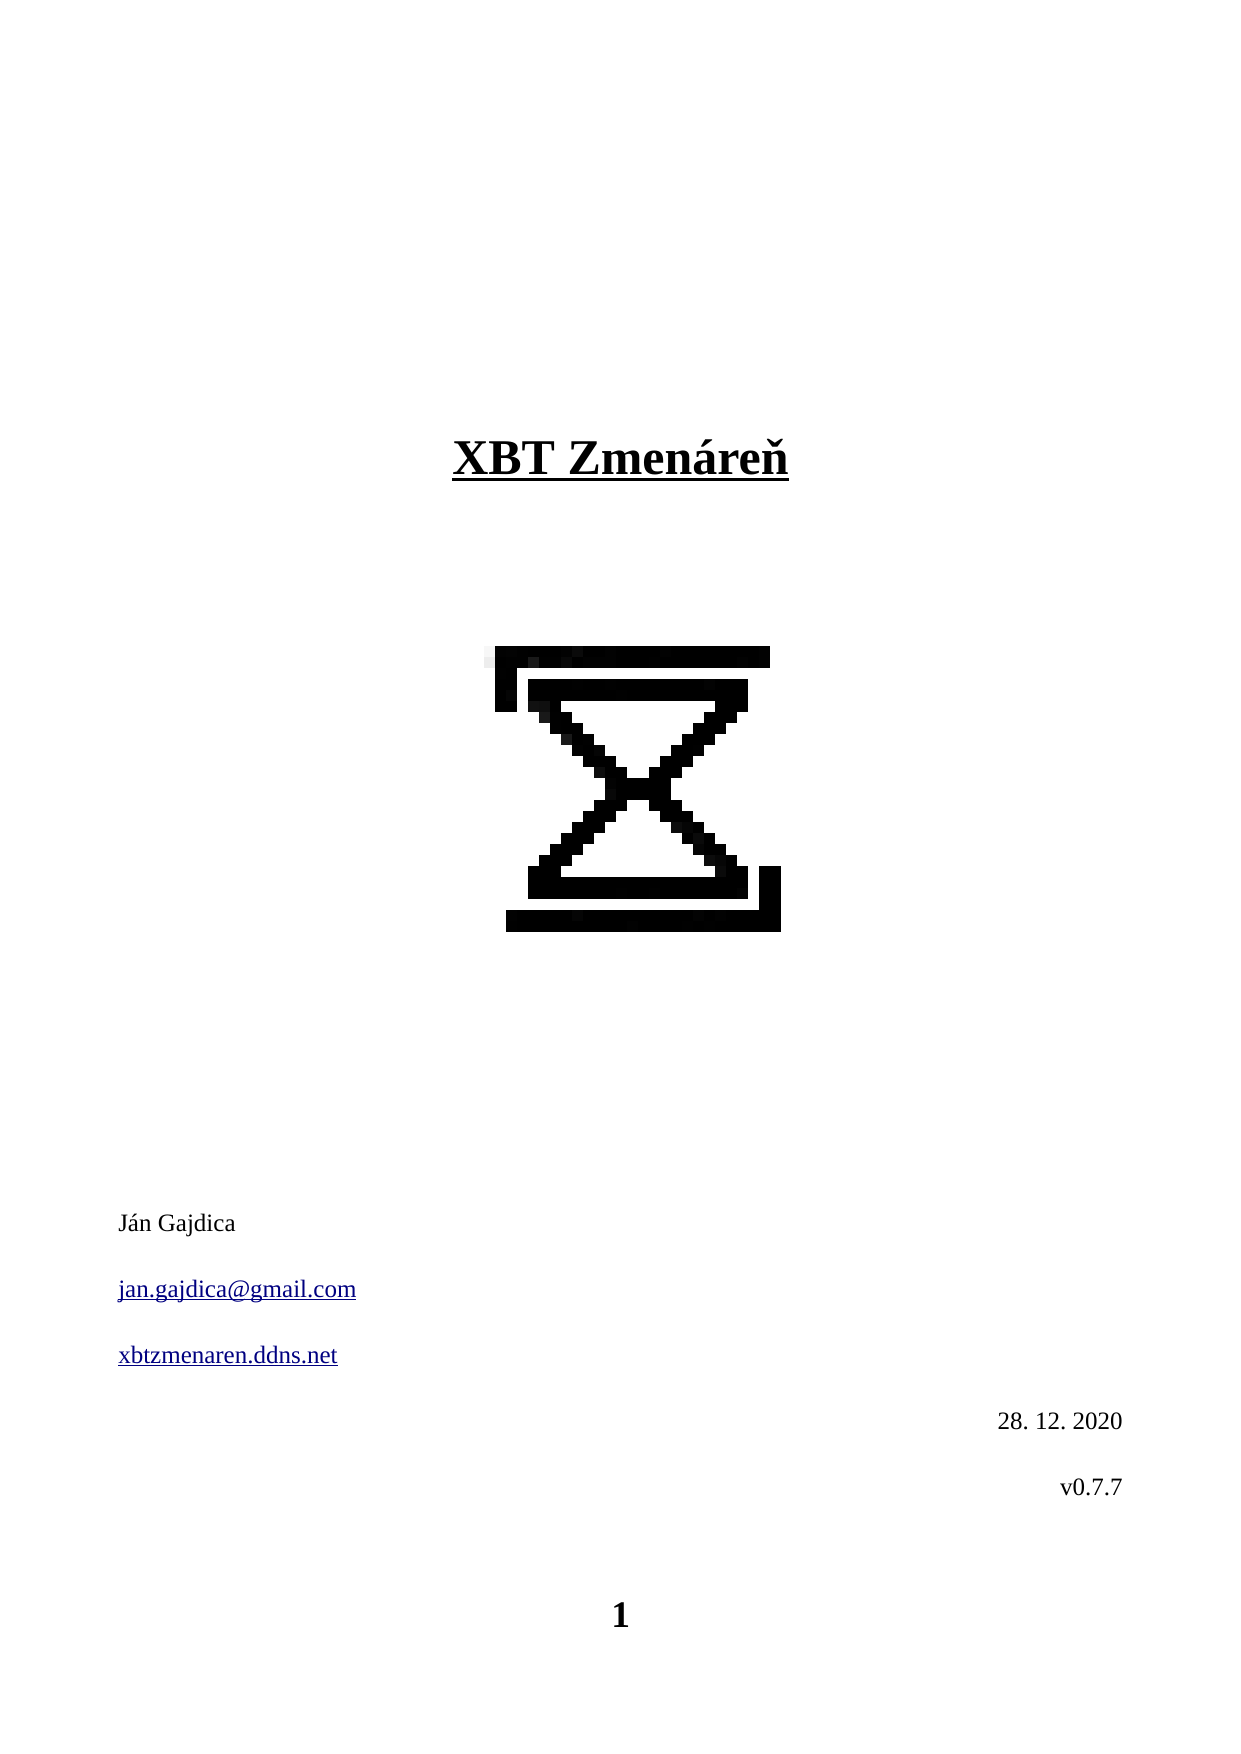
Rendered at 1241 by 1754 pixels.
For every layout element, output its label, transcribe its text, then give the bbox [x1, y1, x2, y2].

text Ján Gajdica [118, 1188, 1122, 1237]
text v0.7.7 [118, 1453, 1122, 1501]
subtitle XBT Zmenáreň [118, 428, 1122, 486]
text xbtzmenaren.ddns.net [118, 1321, 1122, 1369]
text jan.gajdica@gmail.com [118, 1255, 1122, 1303]
picture [463, 614, 814, 965]
text 28. 12. 2020 [118, 1387, 1122, 1435]
